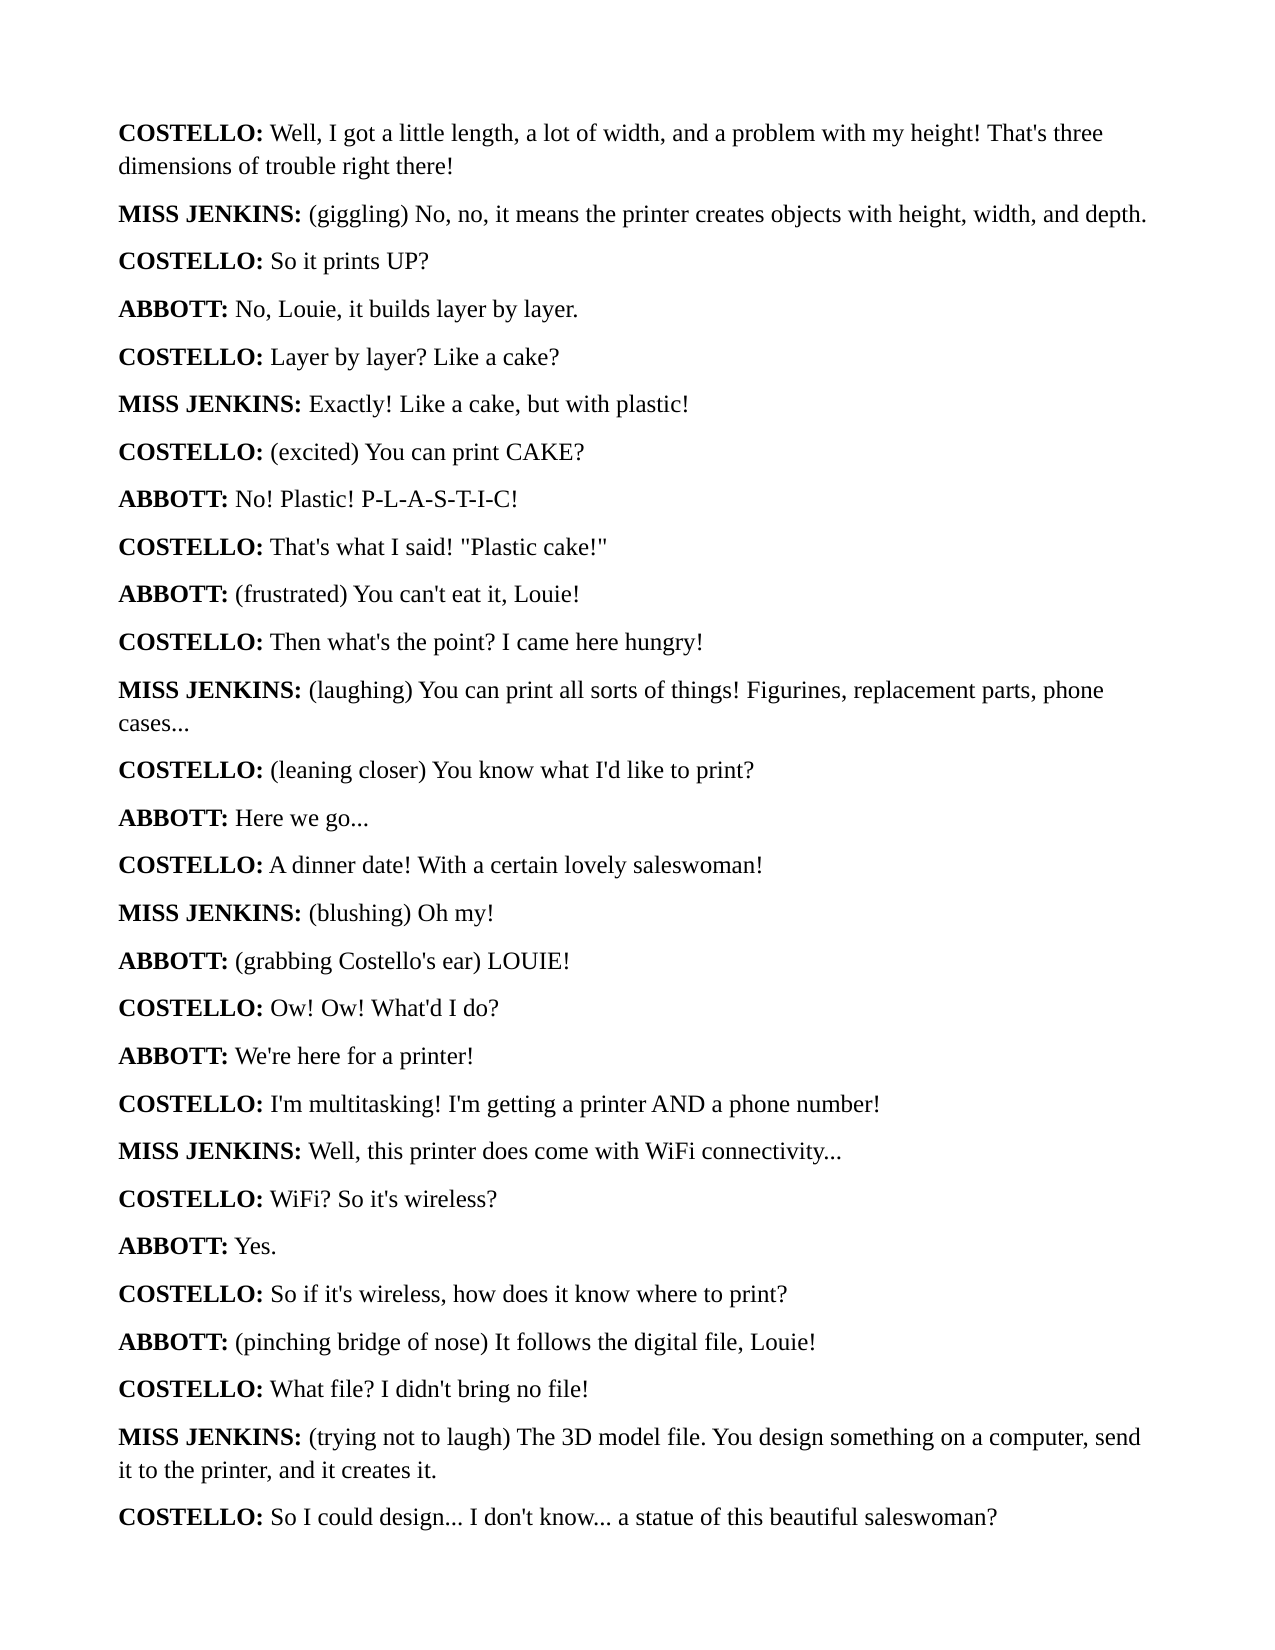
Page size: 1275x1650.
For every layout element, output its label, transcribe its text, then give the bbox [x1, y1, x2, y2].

text ABBOTT: No! Plastic! P-L-A-S-T-I-C! [118, 484, 1157, 513]
text COSTELLO: (leaning closer) You know what I'd like to print? [118, 755, 1157, 784]
text MISS JENKINS: Well, this printer does come with WiFi connectivity... [118, 1136, 1157, 1165]
text COSTELLO: A dinner date! With a certain lovely saleswoman! [118, 851, 1157, 879]
text COSTELLO: I'm multitasking! I'm getting a printer AND a phone number! [118, 1089, 1157, 1117]
text COSTELLO: So it prints UP? [118, 246, 1157, 275]
text ABBOTT: Here we go... [118, 803, 1157, 832]
text ABBOTT: (pinching bridge of nose) It follows the digital file, Louie! [118, 1327, 1157, 1355]
text COSTELLO: So if it's wireless, how does it know where to print? [118, 1279, 1157, 1308]
text COSTELLO: Then what's the point? I came here hungry! [118, 627, 1157, 656]
text COSTELLO: Well, I got a little length, a lot of width, and a problem with my height! That's three dimensions of trouble right there! [118, 118, 1157, 180]
text MISS JENKINS: (blushing) Oh my! [118, 898, 1157, 927]
text ABBOTT: We're here for a printer! [118, 1041, 1157, 1070]
text ABBOTT: (grabbing Costello's ear) LOUIE! [118, 946, 1157, 974]
text COSTELLO: What file? I didn't bring no file! [118, 1374, 1157, 1403]
text MISS JENKINS: (giggling) No, no, it means the printer creates objects with height, width, and depth. [118, 199, 1157, 227]
text MISS JENKINS: Exactly! Like a cake, but with plastic! [118, 389, 1157, 418]
text COSTELLO: So I could design... I don't know... a statue of this beautiful saleswoman? [118, 1502, 1157, 1531]
text MISS JENKINS: (laughing) You can print all sorts of things! Figurines, replacement parts, phone cases... [118, 675, 1157, 737]
text ABBOTT: Yes. [118, 1231, 1157, 1260]
text COSTELLO: Layer by layer? Like a cake? [118, 342, 1157, 370]
text ABBOTT: (frustrated) You can't eat it, Louie! [118, 579, 1157, 608]
text COSTELLO: (excited) You can print CAKE? [118, 437, 1157, 466]
text COSTELLO: Ow! Ow! What'd I do? [118, 993, 1157, 1022]
text ABBOTT: No, Louie, it builds layer by layer. [118, 294, 1157, 323]
text COSTELLO: WiFi? So it's wireless? [118, 1184, 1157, 1213]
text COSTELLO: That's what I said! "Plastic cake!" [118, 532, 1157, 561]
text MISS JENKINS: (trying not to laugh) The 3D model file. You design something on a computer, send it to the printer, and it creates it. [118, 1422, 1157, 1484]
